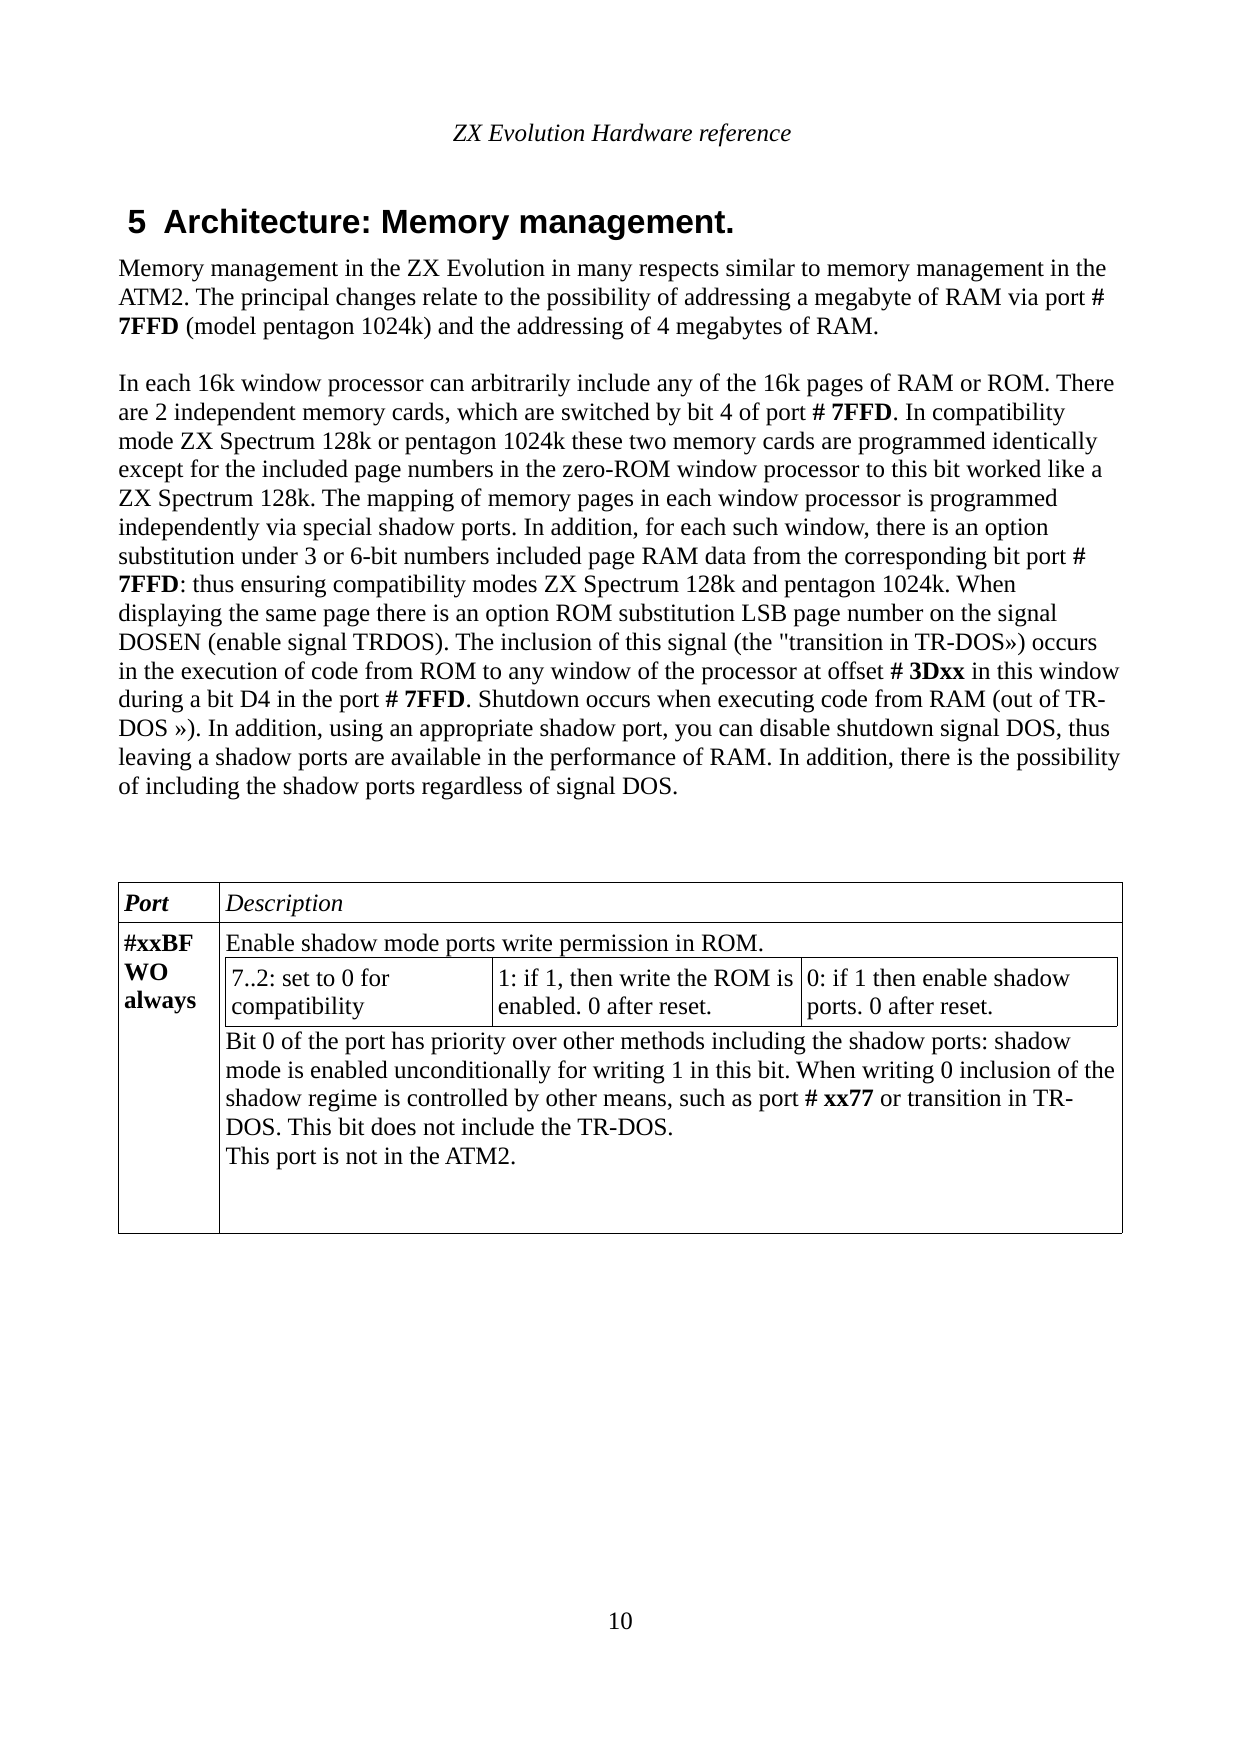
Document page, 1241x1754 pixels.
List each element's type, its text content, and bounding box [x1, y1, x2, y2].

text Memory management in the ZX Evolution in many respects similar to memory management in the ATM2. The principal changes relate to the possibility of addressing a megabyte of RAM via port # 7FFD (model pentagon 1024k) and the addressing of 4 megabytes of RAM. [118, 253, 1122, 339]
table_cell #xxBF WO always [119, 923, 219, 1233]
table_header 7..2: set to 0 for compatibility [226, 958, 492, 1026]
table_header Description [220, 883, 1122, 922]
table_header Port [119, 883, 219, 922]
text In each 16k window processor can arbitrarily include any of the 16k pages of RAM or ROM. There are 2 independent memory cards, which are switched by bit 4 of port # 7FFD. In compatibility mode ZX Spectrum 128k or pentagon 1024k these two memory cards are programmed identically except for the included page numbers in the zero-ROM window processor to this bit worked like a ZX Spectrum 128k. The mapping of memory pages in each window processor is programmed independently via special shadow ports. In addition, for each such window, there is an option substitution under 3 or 6-bit numbers included page RAM data from the corresponding bit port # 7FFD: thus ensuring compatibility modes ZX Spectrum 128k and pentagon 1024k. When displaying the same page there is an option ROM substitution LSB page number on the signal DOSEN (enable signal TRDOS). The inclusion of this signal (the "transition in TR-DOS») occurs in the execution of code from ROM to any window of the processor at offset # 3Dxx in this window during a bit D4 in the port # 7FFD. Shutdown occurs when executing code from RAM (out of TR-DOS »). In addition, using an appropriate shadow port, you can disable shutdown signal DOS, thus leaving a shadow ports are available in the performance of RAM. In addition, there is the possibility of including the shadow ports regardless of signal DOS. [118, 368, 1122, 799]
table_header 0: if 1 then enable shadow ports. 0 after reset. [802, 958, 1117, 1026]
table_cell Enable shadow mode ports write permission in ROM. Bit 0 of the port has priority over other methods including the shadow ports: shadow mode is enabled unconditionally for writing 1 in this bit. When writing 0 inclusion of the shadow regime is controlled by other means, such as port # xx77 or transition in TR-DOS. This bit does not include the TR-DOS. This port is not in the ATM2. [220, 923, 1122, 1233]
subtitle Architecture: Memory management. [118, 202, 1122, 241]
table_header 1: if 1, then write the ROM is enabled. 0 after reset. [493, 958, 801, 1026]
